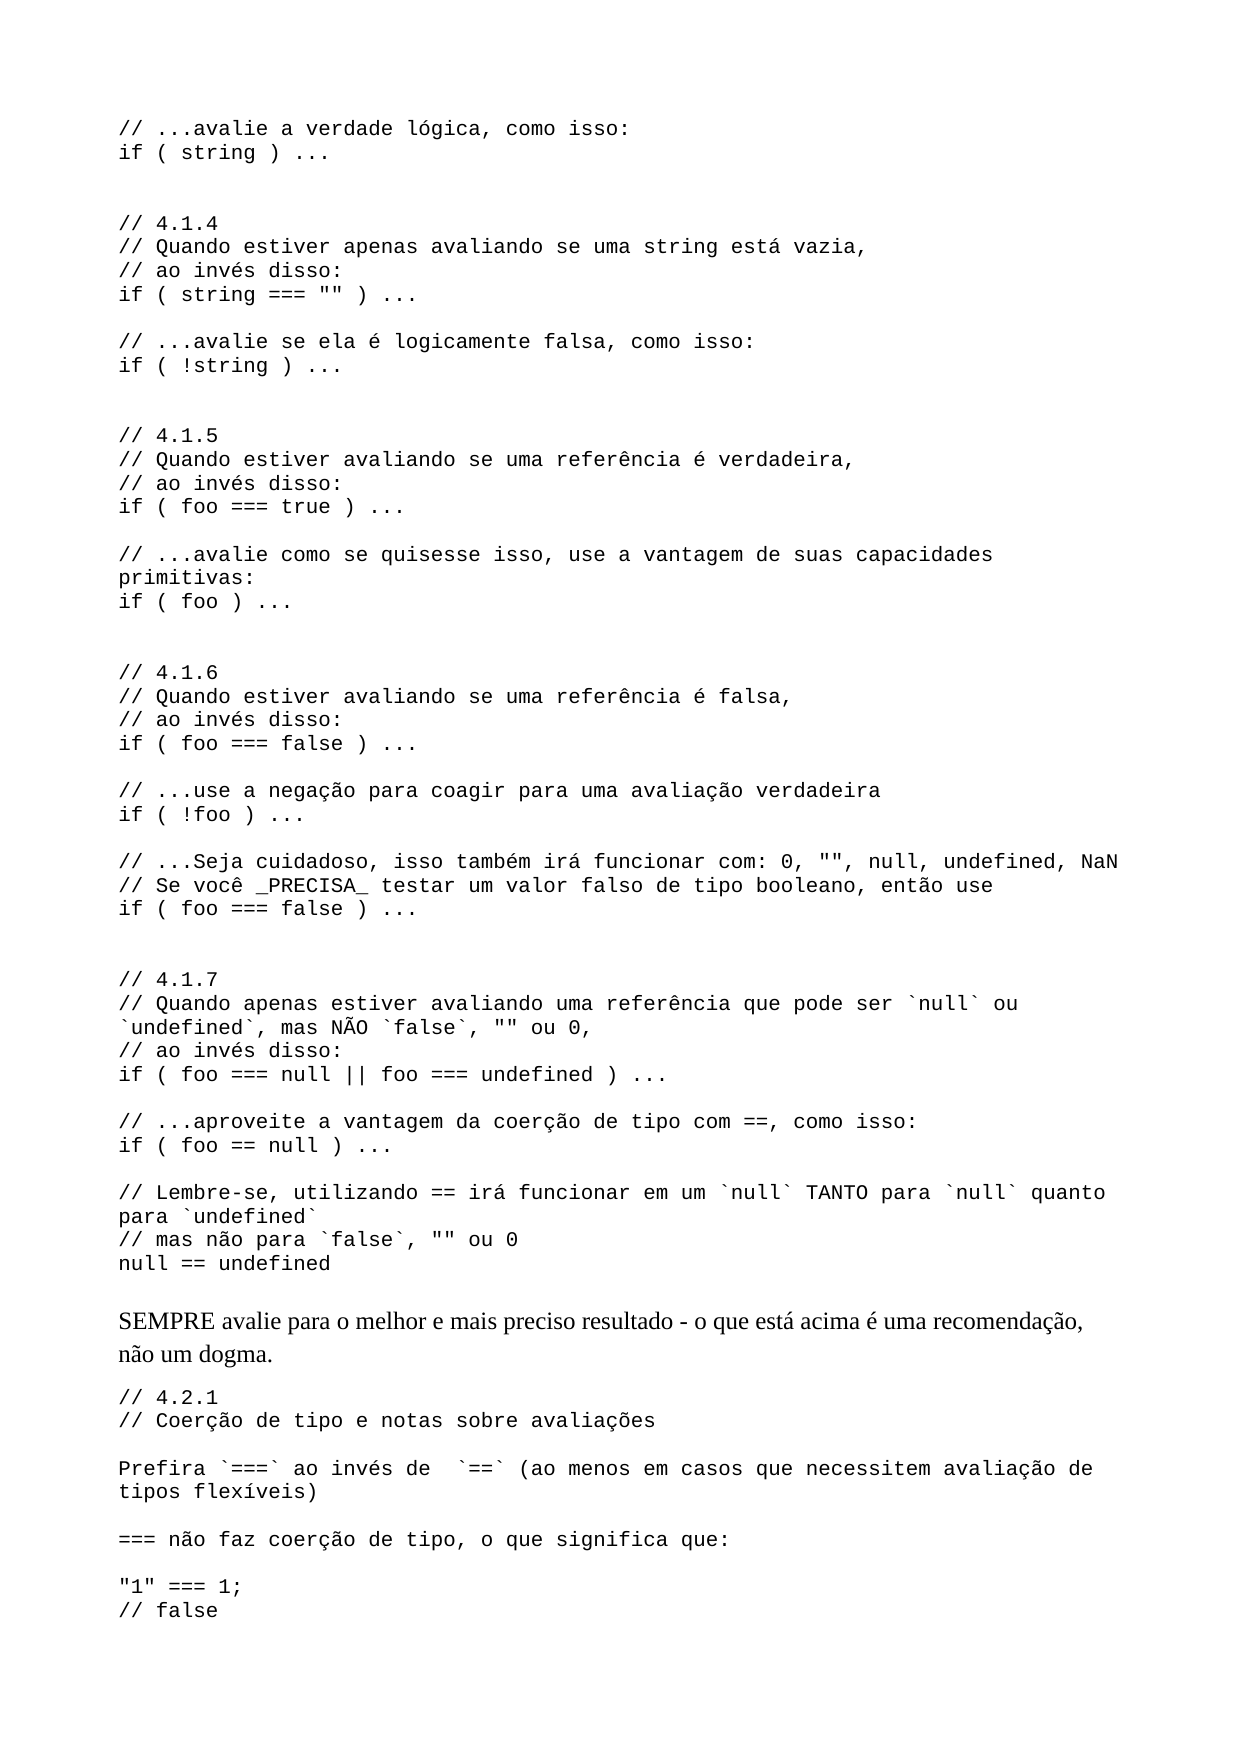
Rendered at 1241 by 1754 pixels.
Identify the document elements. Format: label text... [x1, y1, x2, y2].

text if ( !string ) ... [118, 354, 1122, 378]
text if ( string === "" ) ... [118, 284, 1122, 307]
text // false [118, 1600, 1122, 1623]
text // mas não para `false`, "" ou 0 [118, 1229, 1122, 1253]
text null == undefined [118, 1253, 1122, 1277]
text // Quando estiver avaliando se uma referência é verdadeira, [118, 449, 1122, 473]
text // Coerção de tipo e notas sobre avaliações [118, 1411, 1122, 1434]
text if ( foo === false ) ... [118, 898, 1122, 922]
text // Se você _PRECISA_ testar um valor falso de tipo booleano, então use [118, 875, 1122, 898]
text if ( foo === null || foo === undefined ) ... [118, 1064, 1122, 1088]
text // ...use a negação para coagir para uma avaliação verdadeira [118, 780, 1122, 804]
text // 4.1.7 [118, 969, 1122, 993]
text // Lembre-se, utilizando == irá funcionar em um `null` TANTO para `null` quanto para `undefined` [118, 1182, 1122, 1229]
text // ...aproveite a vantagem da coerção de tipo com ==, como isso: [118, 1111, 1122, 1135]
text === não faz coerção de tipo, o que significa que: [118, 1529, 1122, 1552]
text // ...Seja cuidadoso, isso também irá funcionar com: 0, "", null, undefined, NaN [118, 851, 1122, 875]
text if ( string ) ... [118, 142, 1122, 165]
text if ( foo ) ... [118, 591, 1122, 615]
text // ao invés disso: [118, 709, 1122, 733]
text // Quando apenas estiver avaliando uma referência que pode ser `null` ou `undefined`, mas NÃO `false`, "" ou 0, [118, 993, 1122, 1040]
text Prefira `===` ao invés de `==` (ao menos em casos que necessitem avaliação de tipos flexíveis) [118, 1458, 1122, 1505]
text // ao invés disso: [118, 1040, 1122, 1064]
text // ...avalie como se quisesse isso, use a vantagem de suas capacidades primitivas: [118, 544, 1122, 591]
text if ( !foo ) ... [118, 804, 1122, 827]
text if ( foo == null ) ... [118, 1135, 1122, 1158]
text SEMPRE avalie para o melhor e mais preciso resultado - o que está acima é uma recomendação, não um dogma. [118, 1306, 1122, 1368]
text "1" === 1; [118, 1576, 1122, 1600]
text if ( foo === false ) ... [118, 733, 1122, 757]
text if ( foo === true ) ... [118, 496, 1122, 520]
text // 4.1.4 [118, 213, 1122, 236]
text // ao invés disso: [118, 473, 1122, 496]
text // 4.2.1 [118, 1387, 1122, 1411]
text // ...avalie a verdade lógica, como isso: [118, 118, 1122, 142]
text // Quando estiver avaliando se uma referência é falsa, [118, 686, 1122, 709]
text // 4.1.6 [118, 662, 1122, 686]
text // ao invés disso: [118, 260, 1122, 284]
text // 4.1.5 [118, 426, 1122, 449]
text // ...avalie se ela é logicamente falsa, como isso: [118, 331, 1122, 354]
text // Quando estiver apenas avaliando se uma string está vazia, [118, 236, 1122, 260]
